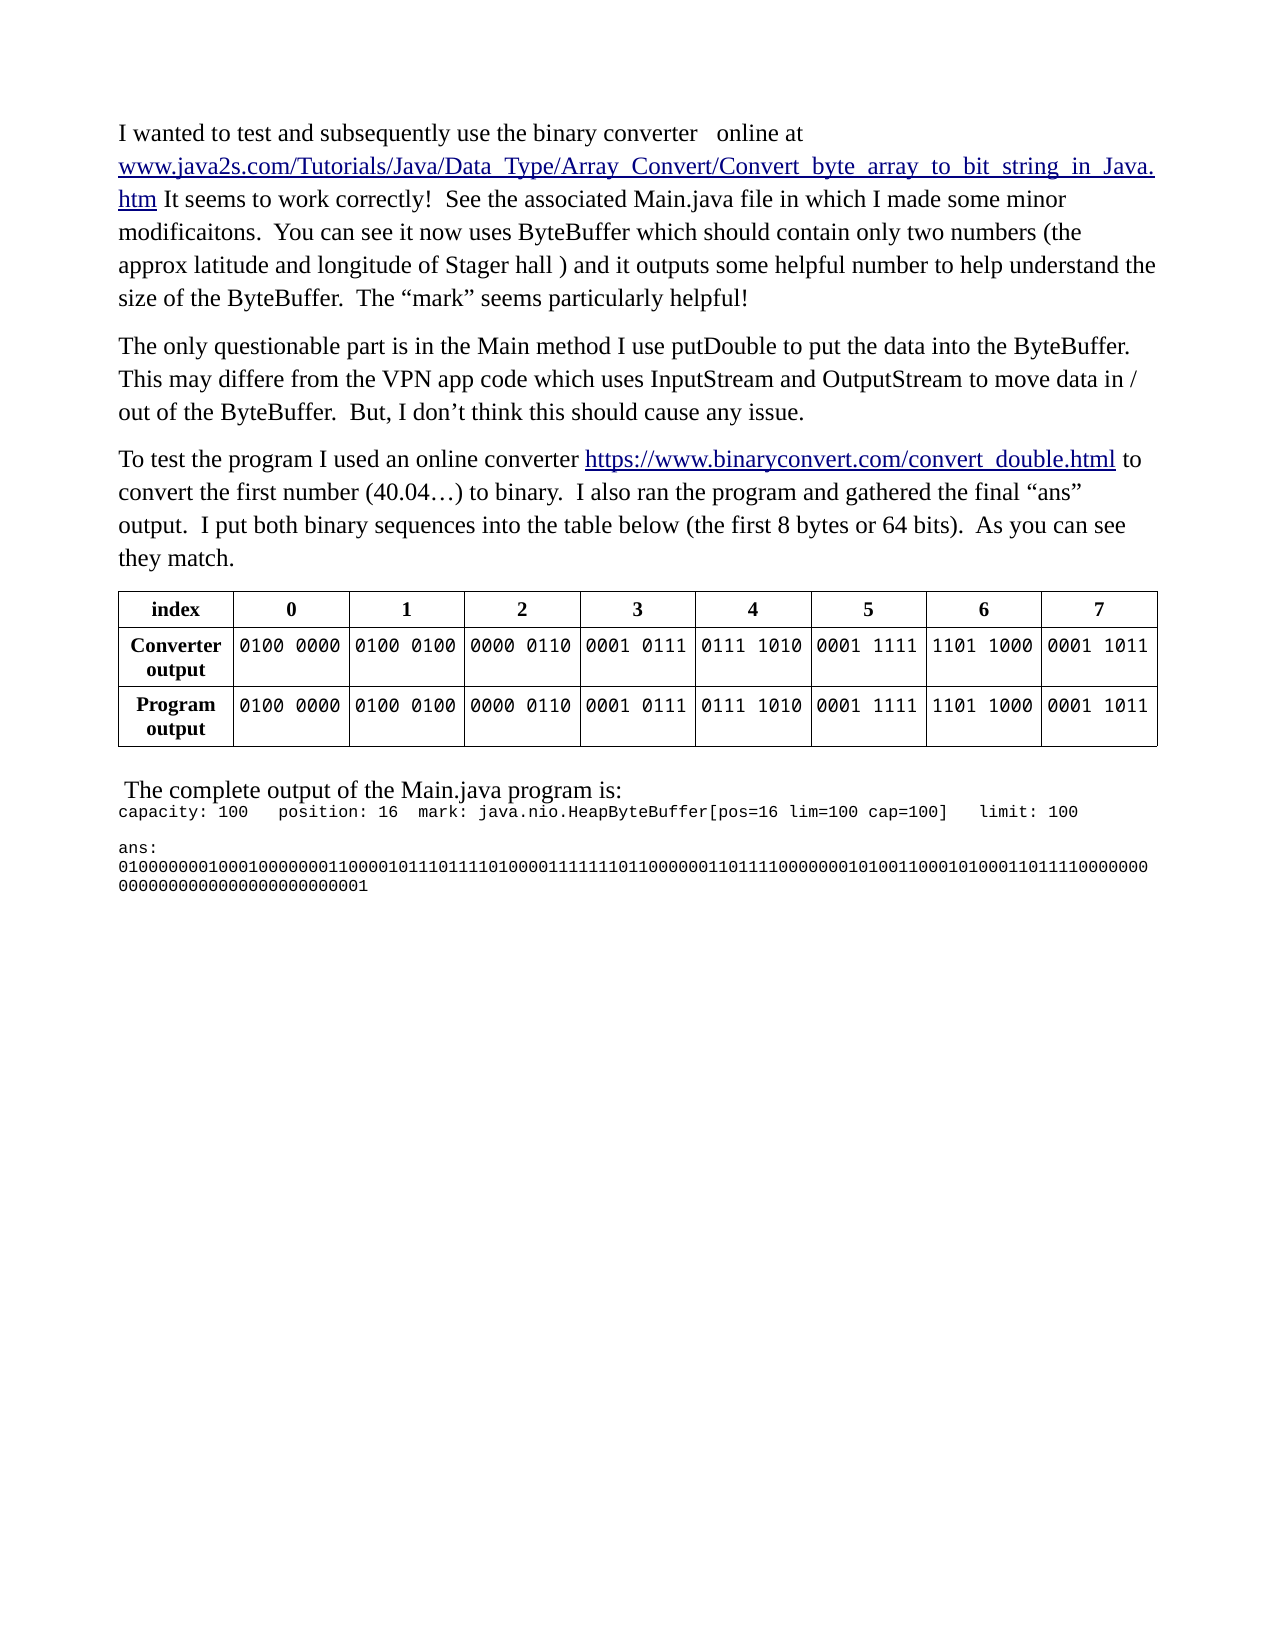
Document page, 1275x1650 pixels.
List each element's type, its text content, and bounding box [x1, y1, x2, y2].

table_cell 0111 1010 [696, 628, 811, 686]
table_header 5 [812, 592, 926, 627]
table_header index [119, 592, 233, 627]
text The complete output of the Main.java program is: [118, 747, 1157, 804]
table_cell Converter output [119, 628, 233, 686]
table_cell 0111 1010 [696, 687, 811, 746]
table_cell 0001 1011 [1042, 687, 1157, 746]
table_header 1 [350, 592, 464, 627]
text To test the program I used an online converter https://www.binaryconvert.com/convert_double.html to convert the first number (40.04…) to binary. I also ran the program and gathered the final “ans” output. I put both binary sequences into the table below (the first 8 bytes or 64 bits). As you can see they match. [118, 444, 1157, 572]
table_header 0 [234, 592, 349, 627]
text The only questionable part is in the Main method I use putDouble to put the data into the ByteBuffer. This may differe from the VPN app code which uses InputStream and OutputStream to move data in / out of the ByteBuffer. But, I don’t think this should cause any issue. [118, 331, 1157, 426]
table_header 3 [581, 592, 695, 627]
text capacity: 100 position: 16 mark: java.nio.HeapByteBuffer[pos=16 lim=100 cap=100] limit: 100 [118, 804, 1157, 823]
table_cell 0100 0100 [350, 628, 464, 686]
table_cell 1101 1000 [927, 628, 1041, 686]
table_cell Program output [119, 687, 233, 746]
table_cell 0001 1111 [812, 687, 926, 746]
table_header 4 [696, 592, 811, 627]
table_cell 0000 0110 [465, 687, 580, 746]
table_header 6 [927, 592, 1041, 627]
table_cell 0000 0110 [465, 628, 580, 686]
text I wanted to test and subsequently use the binary converter online at www.java2s.com/Tutorials/Java/Data_Type/Array_Convert/Convert_byte_array_to_bit_string_in_Java.htm It seems to work correctly! See the associated Main.java file in which I made some minor modificaitons. You can see it now uses ByteBuffer which should contain only two numbers (the approx latitude and longitude of Stager hall ) and it outputs some helpful number to help understand the size of the ByteBuffer. The “mark” seems particularly helpful! [118, 118, 1157, 312]
table_cell 1101 1000 [927, 687, 1041, 746]
table_header 7 [1042, 592, 1157, 627]
table_cell 0001 1111 [812, 628, 926, 686]
table_cell 0100 0000 [234, 687, 349, 746]
table_cell 0100 0000 [234, 628, 349, 686]
table_header 2 [465, 592, 580, 627]
text ans: 01000000010001000000011000010111011110100001111111011000000110111100000001010011000101000110111100000000000000000000000000000001 [118, 840, 1157, 897]
table_cell 0001 0111 [581, 687, 695, 746]
table_cell 0100 0100 [350, 687, 464, 746]
table_cell 0001 1011 [1042, 628, 1157, 686]
table_cell 0001 0111 [581, 628, 695, 686]
